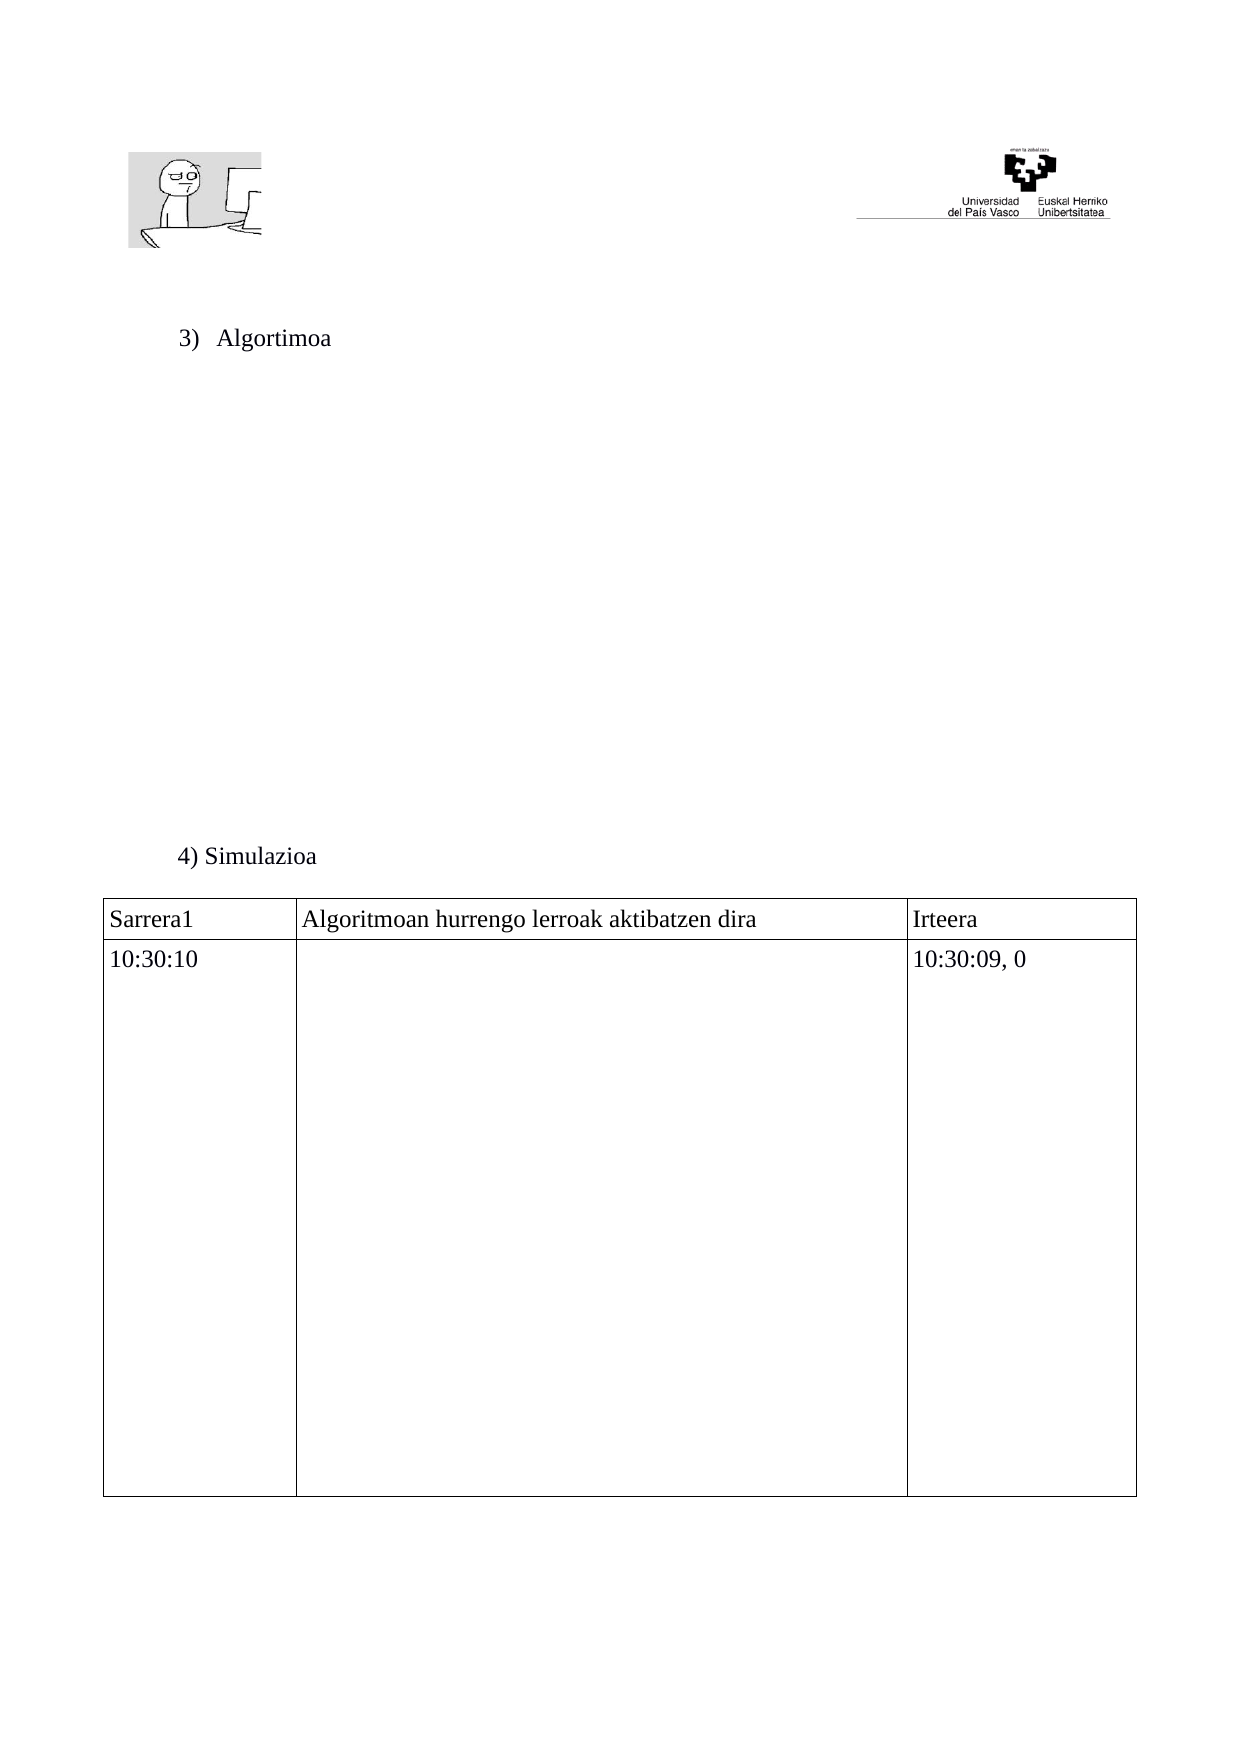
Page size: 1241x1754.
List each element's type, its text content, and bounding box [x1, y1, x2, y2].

picture [128, 152, 262, 248]
text 4) Simulazioa [103, 841, 1137, 869]
table_header Irteera [908, 899, 1136, 938]
table_header Sarrera1 [104, 899, 296, 938]
table_cell 10:30:09, 0 [908, 940, 1136, 1496]
table_header Algoritmoan hurrengo lerroak aktibatzen dira [297, 899, 907, 938]
table_cell 10:30:10 [104, 940, 296, 1496]
table_cell [297, 940, 907, 1496]
list Algortimoa [178, 323, 1137, 352]
